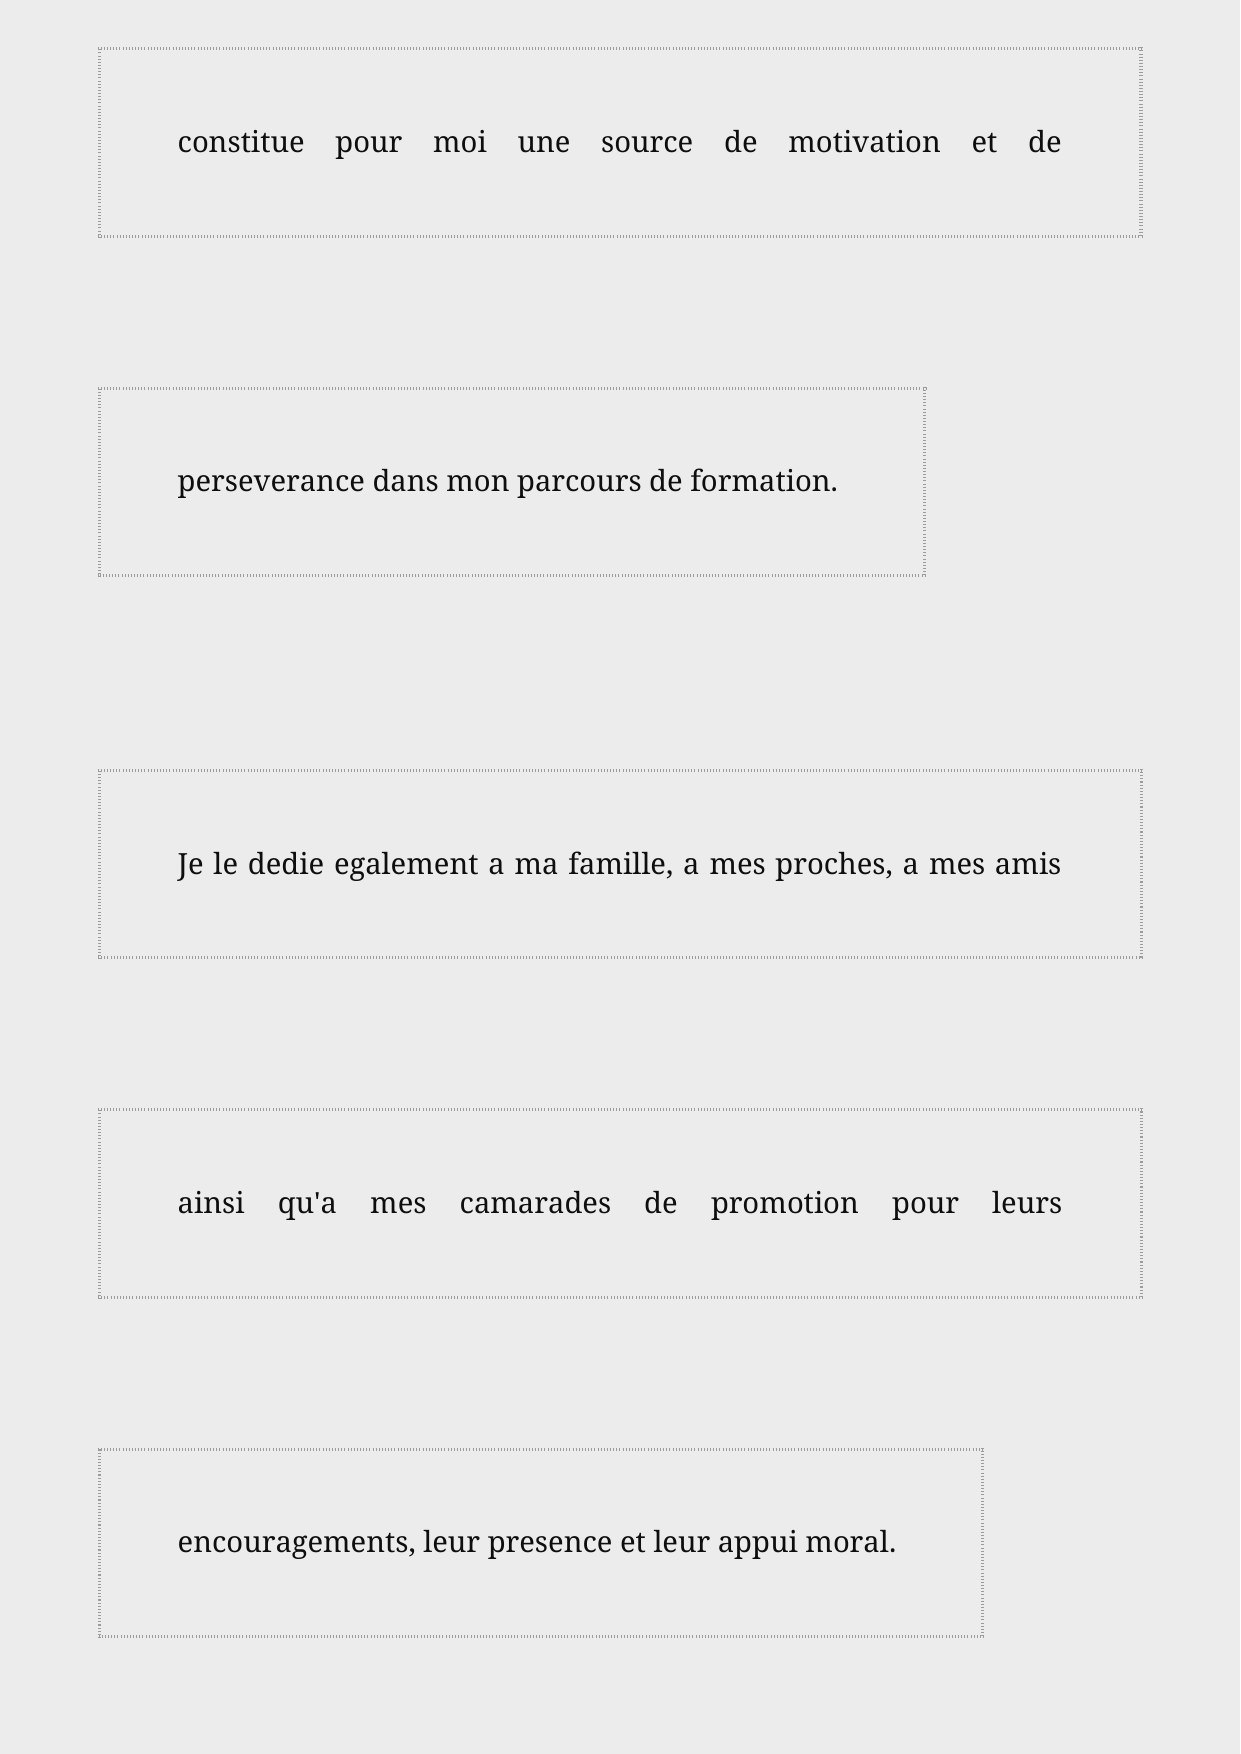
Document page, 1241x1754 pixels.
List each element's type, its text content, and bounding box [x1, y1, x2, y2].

text constitue pour moi une source de motivation et de perseverance dans mon parcours de formation. [97, 47, 1143, 577]
text Je le dedie egalement a ma famille, a mes proches, a mes amis ainsi qu'a mes camarades de promotion pour leurs encouragements, leur presence et leur appui moral. [97, 769, 1143, 1638]
